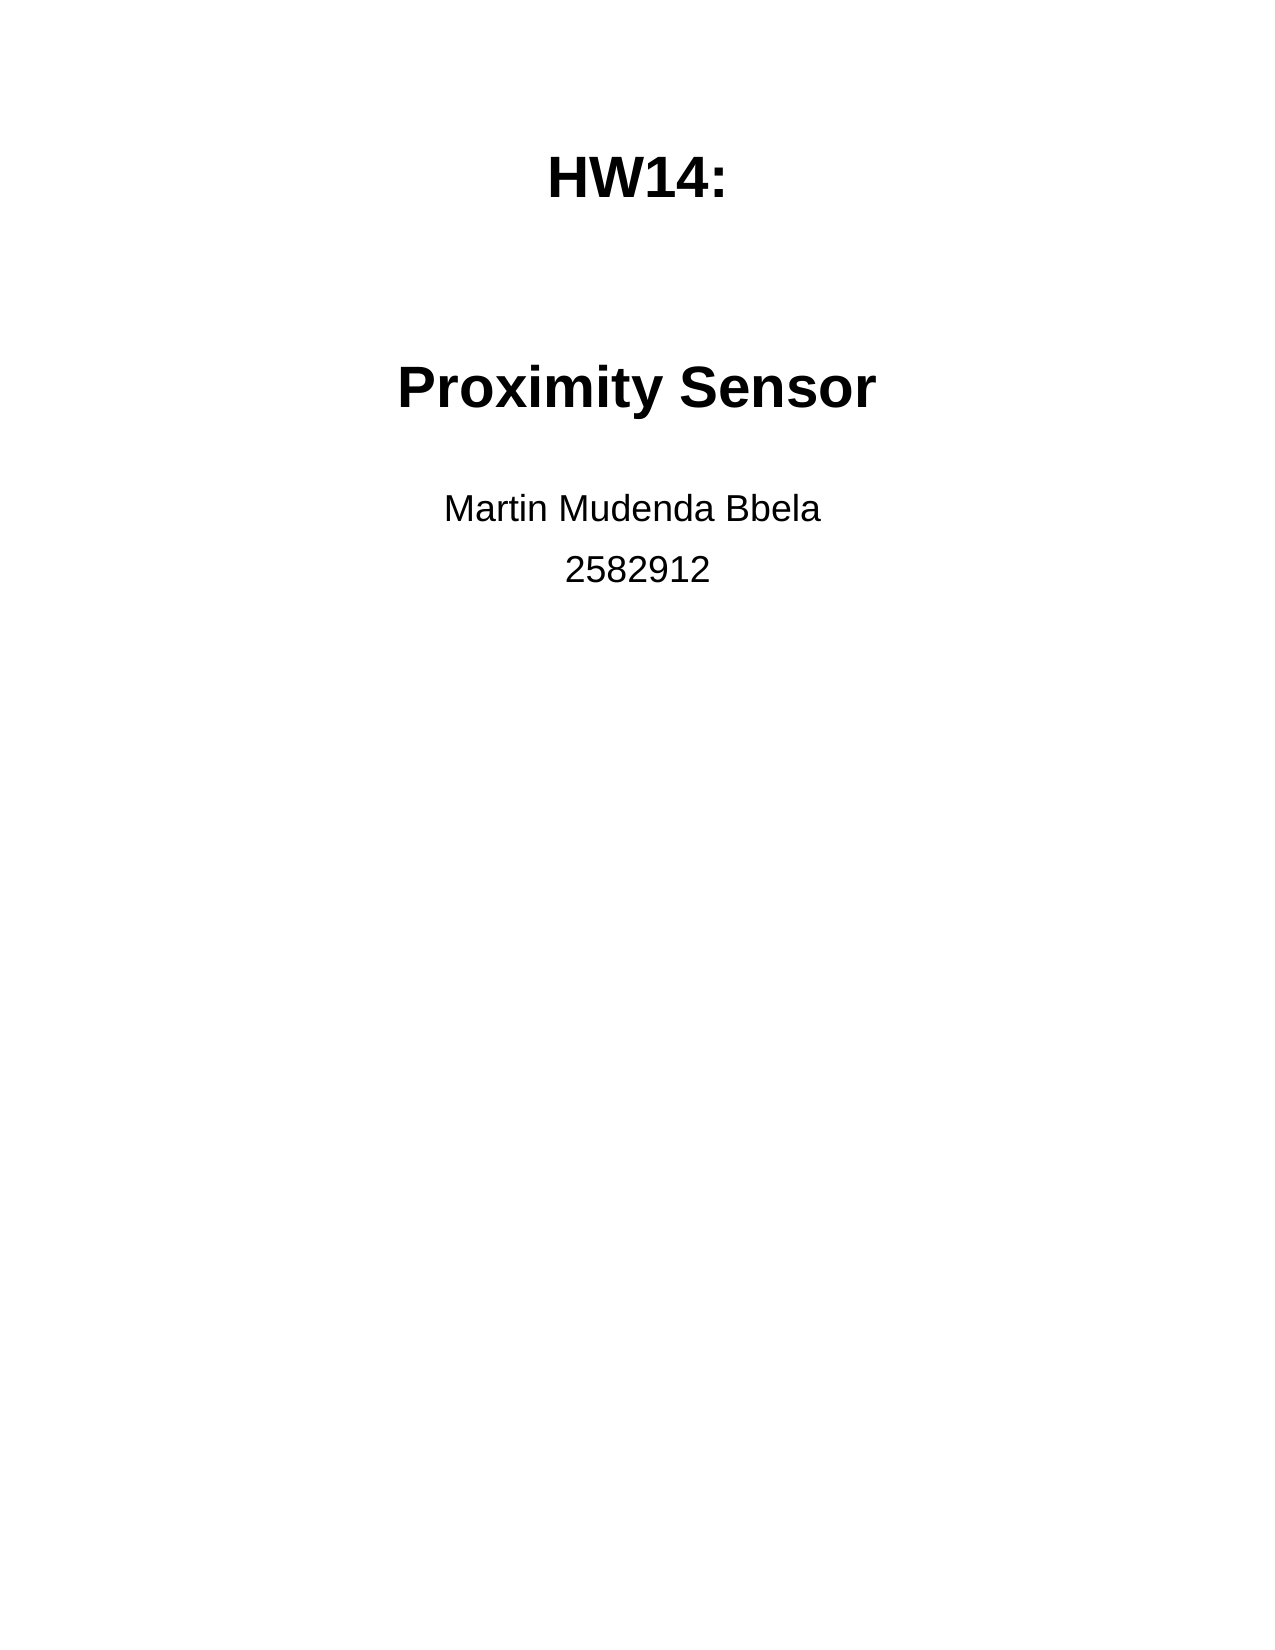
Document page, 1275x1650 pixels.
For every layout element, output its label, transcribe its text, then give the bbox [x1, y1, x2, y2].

title HW14: [118, 143, 1157, 210]
subtitle 2582912 [118, 548, 1157, 591]
title Proximity Sensor [118, 352, 1157, 419]
subtitle Martin Mudenda Bbela [118, 486, 1157, 529]
